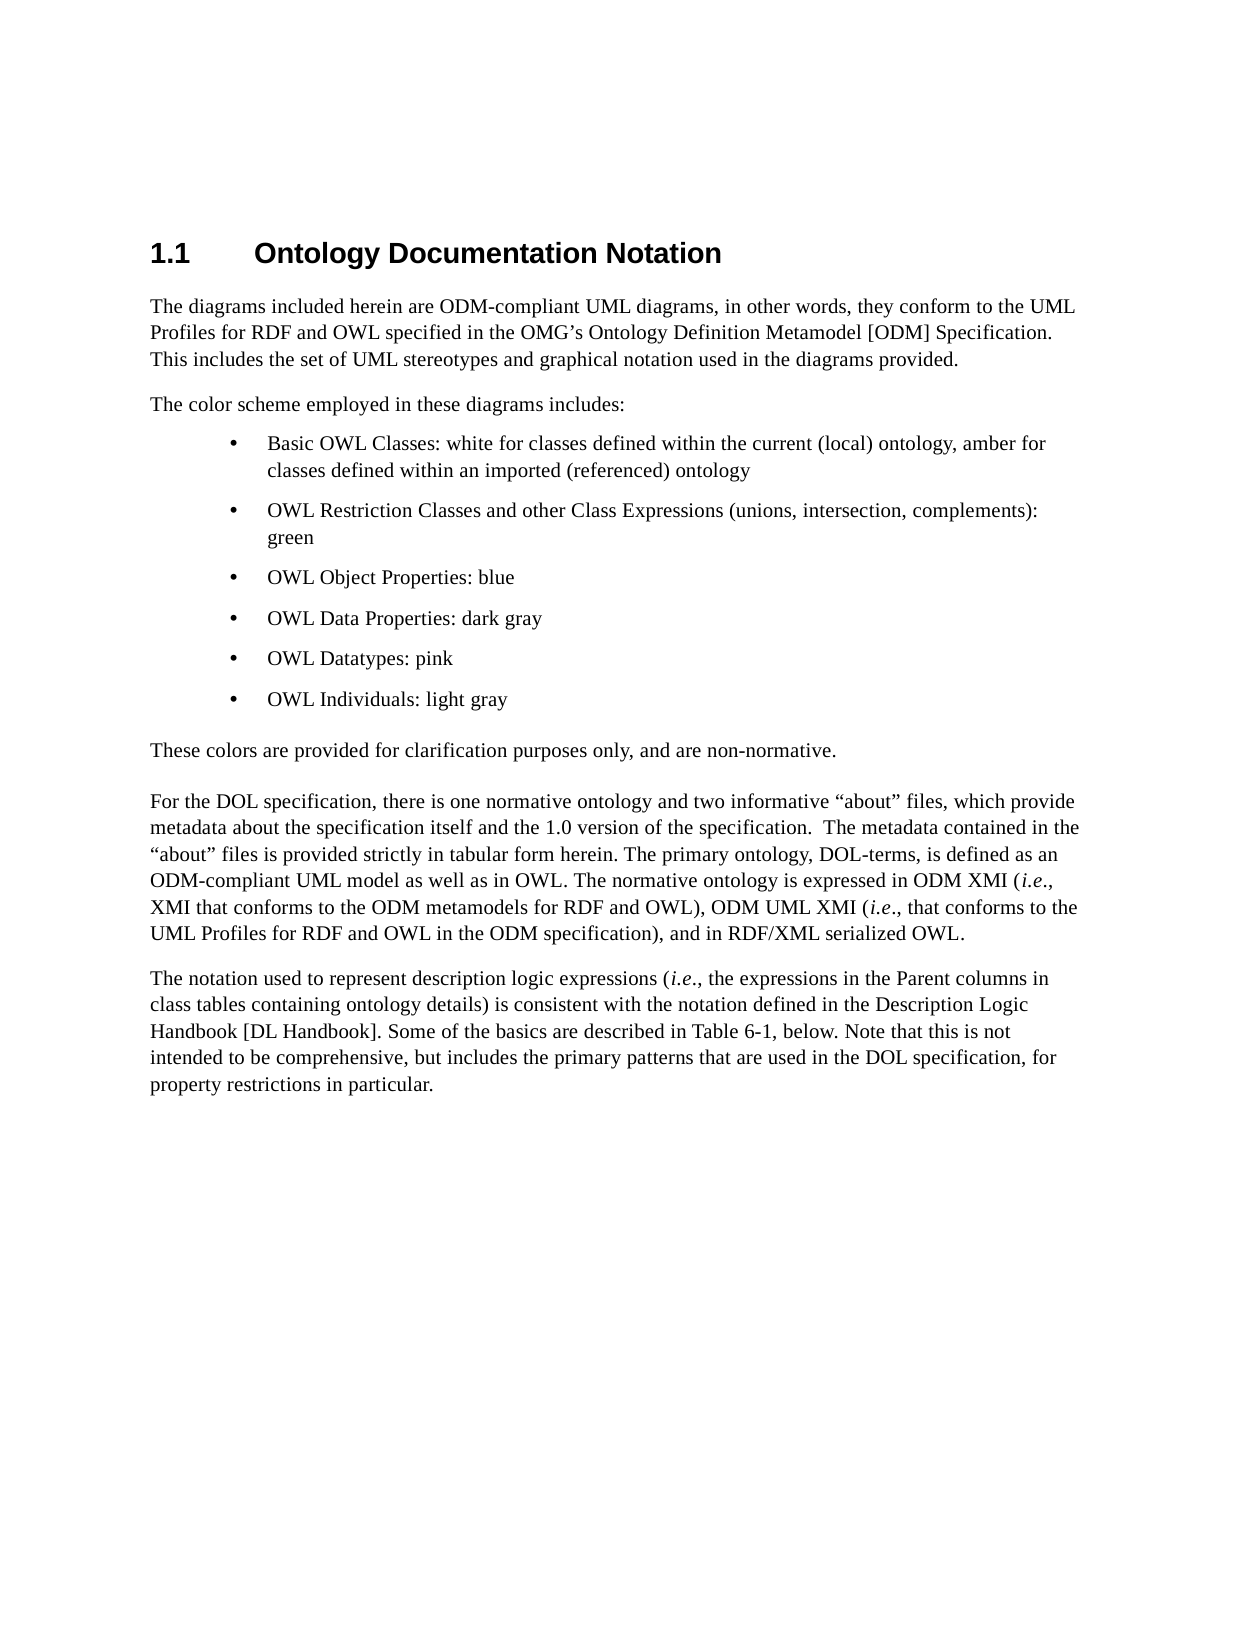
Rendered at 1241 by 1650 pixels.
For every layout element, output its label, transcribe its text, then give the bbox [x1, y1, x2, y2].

text The diagrams included herein are ODM-compliant UML diagrams, in other words, they conform to the UML Profiles for RDF and OWL specified in the OMG’s Ontology Definition Metamodel [ODM] Specification. This includes the set of UML stereotypes and graphical notation used in the diagrams provided. [150, 293, 1090, 371]
text For the DOL specification, there is one normative ontology and two informative “about” files, which provide metadata about the specification itself and the 1.0 version of the specification. The metadata contained in the “about” files is provided strictly in tabular form herein. The primary ontology, DOL-terms, is defined as an ODM-compliant UML model as well as in OWL. The normative ontology is expressed in ODM XMI (i.e., XMI that conforms to the ODM metamodels for RDF and OWL), ODM UML XMI (i.e., that conforms to the UML Profiles for RDF and OWL in the ODM specification), and in RDF/XML serialized OWL. [150, 789, 1090, 945]
list OWL Restriction Classes and other Class Expressions (unions, intersection, complements): green [229, 497, 1090, 549]
list Basic OWL Classes: white for classes defined within the current (local) ontology, amber for classes defined within an imported (referenced) ontology [229, 430, 1090, 482]
text The color scheme employed in these diagrams includes: [150, 391, 1090, 415]
text The notation used to represent description logic expressions (i.e., the expressions in the Parent columns in class tables containing ontology details) is consistent with the notation defined in the Description Logic Handbook [DL Handbook]. Some of the basics are described in Table 6-1, below. Note that this is not intended to be comprehensive, but includes the primary patterns that are used in the DOL specification, for property restrictions in particular. [150, 966, 1090, 1096]
text These colors are provided for clarification purposes only, and are non-normative. [150, 738, 1090, 762]
list OWL Object Properties: blue [229, 564, 1090, 589]
list OWL Individuals: light gray [229, 686, 1090, 711]
subtitle Ontology Documentation Notation [150, 236, 1090, 270]
list OWL Datatypes: pink [229, 645, 1090, 671]
list OWL Data Properties: dark gray [229, 604, 1090, 630]
